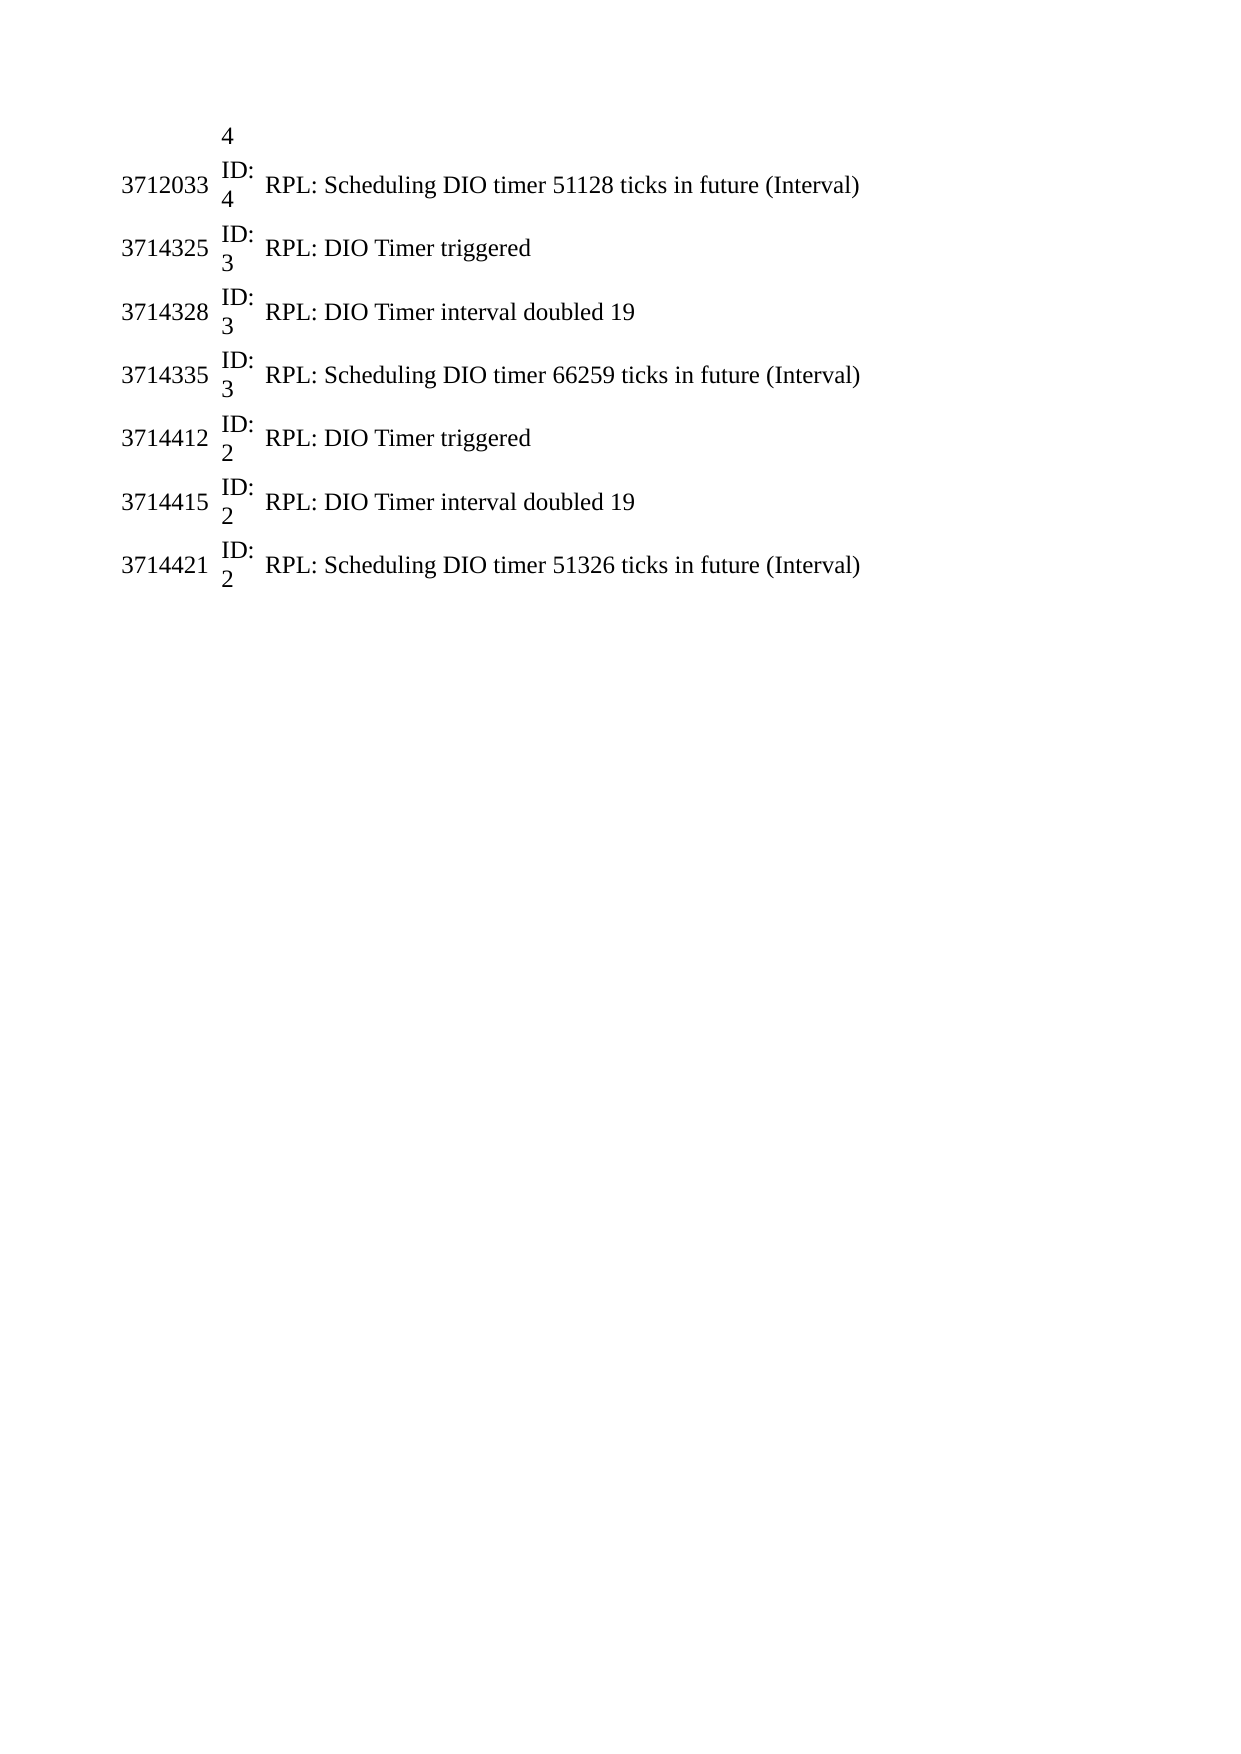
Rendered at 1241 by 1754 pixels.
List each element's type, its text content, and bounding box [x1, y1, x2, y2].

table_cell 3712033 [118, 153, 218, 216]
table_cell ID:4 [218, 153, 262, 216]
table_cell 3714328 [118, 279, 218, 343]
table_cell 3714415 [118, 469, 218, 533]
table_cell ID:2 [218, 469, 262, 533]
table_cell [262, 118, 1240, 153]
table_cell 3714412 [118, 406, 218, 469]
table_cell RPL: DIO Timer interval doubled 19 [262, 469, 1240, 533]
table_cell 3714421 [118, 533, 218, 596]
table_cell [118, 118, 218, 153]
table_cell 4 [218, 118, 262, 153]
table_cell RPL: DIO Timer interval doubled 19 [262, 279, 1240, 343]
table_cell RPL: Scheduling DIO timer 51326 ticks in future (Interval) [262, 533, 1240, 596]
table_cell ID:2 [218, 406, 262, 469]
table_cell RPL: DIO Timer triggered [262, 216, 1240, 279]
table_cell 3714325 [118, 216, 218, 279]
table_cell RPL: Scheduling DIO timer 66259 ticks in future (Interval) [262, 343, 1240, 406]
table_cell RPL: Scheduling DIO timer 51128 ticks in future (Interval) [262, 153, 1240, 216]
table_cell ID:2 [218, 533, 262, 596]
table_cell ID:3 [218, 343, 262, 406]
table_cell RPL: DIO Timer triggered [262, 406, 1240, 469]
table_cell ID:3 [218, 216, 262, 279]
table_cell ID:3 [218, 279, 262, 343]
table_cell 3714335 [118, 343, 218, 406]
